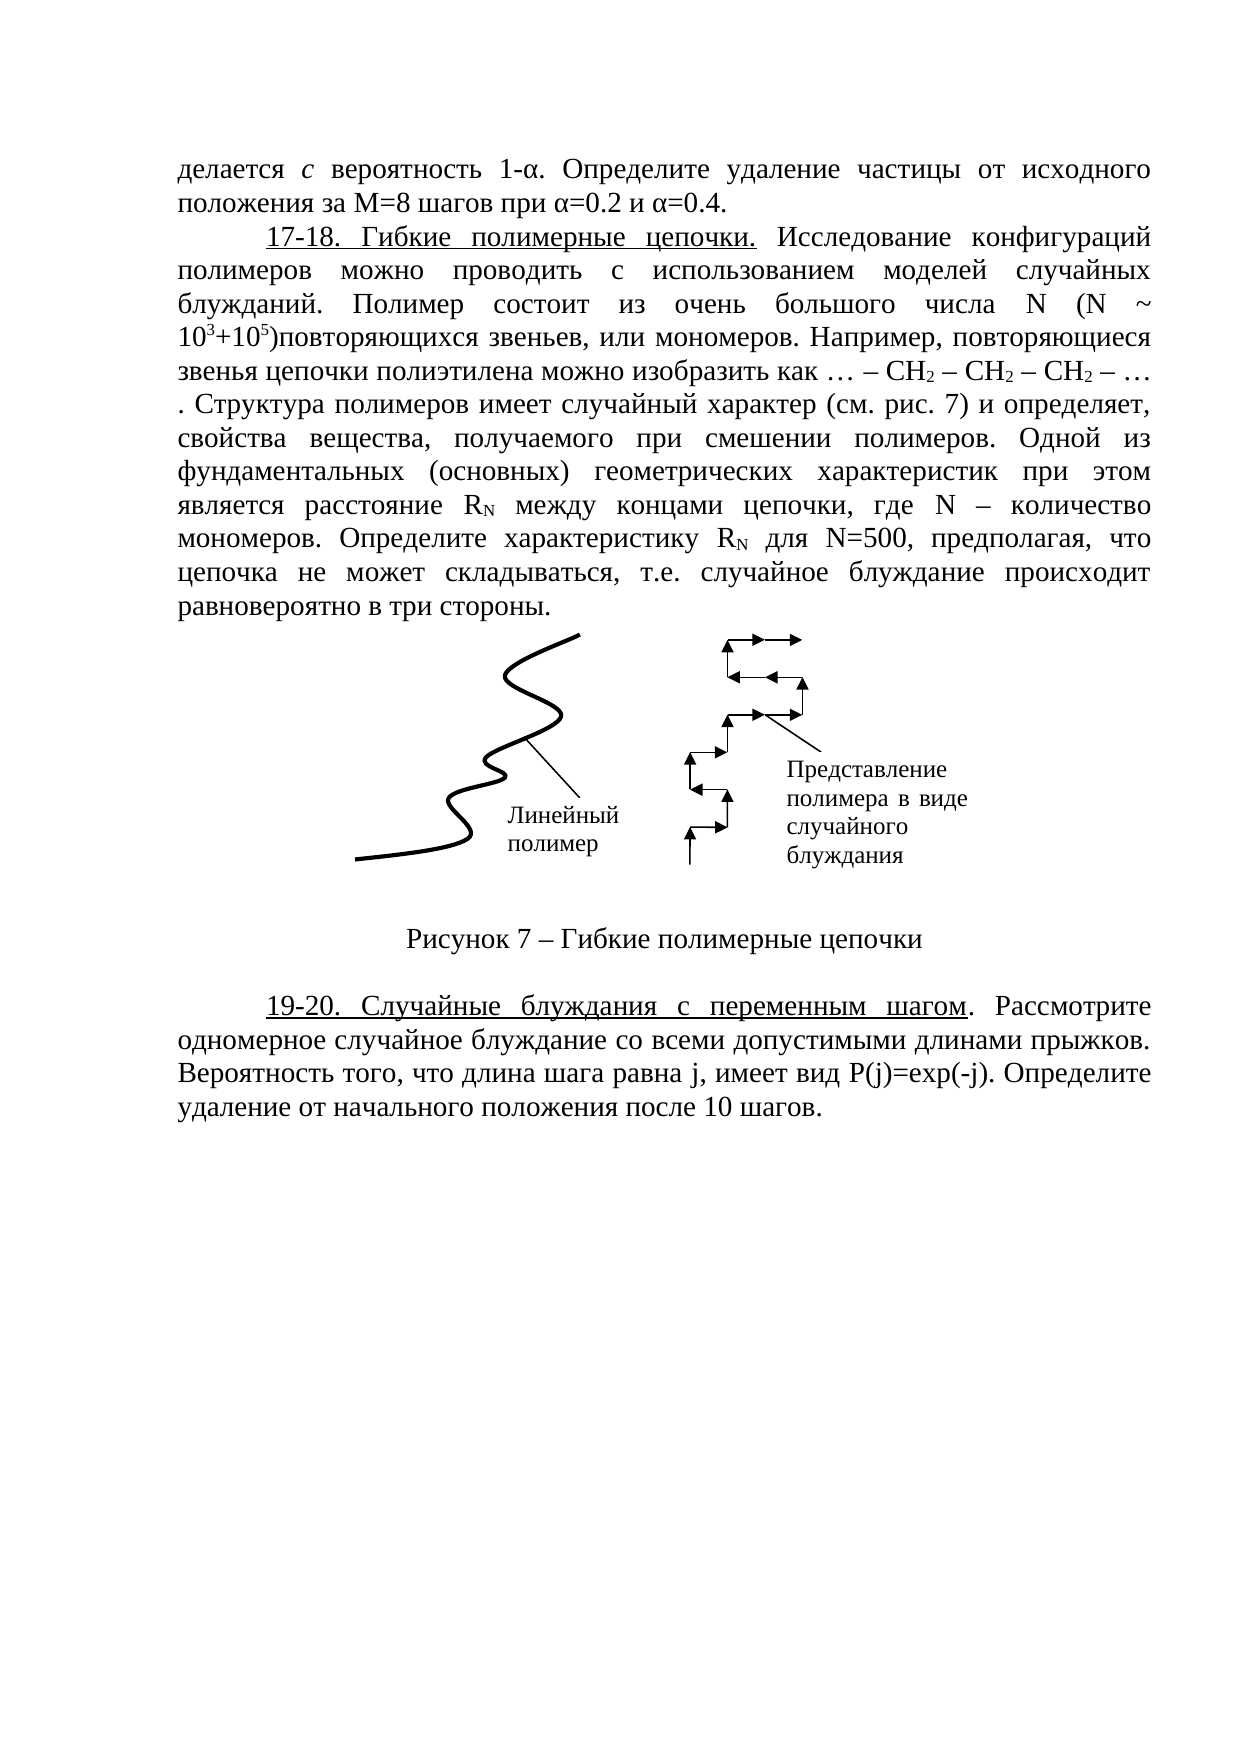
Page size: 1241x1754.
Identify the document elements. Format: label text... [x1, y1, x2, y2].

text делается с вероятность 1-α. Определите удаление частицы от исходного положения за M=8 шагов при α=0.2 и α=0.4. [177, 152, 1152, 219]
text 19-20. Случайные блуждания с переменным шагом. Рассмотрите одномерное случайное блуждание со всеми допустимыми длинами прыжков. Вероятность того, что длина шага равна j, имеет вид P(j)=exp(-j). Определите удаление от начального положения после 10 шагов. [177, 988, 1152, 1122]
text 17-18. Гибкие полимерные цепочки. Исследование конфигураций полимеров можно проводить с использованием моделей случайных блужданий. Полимер состоит из очень большого числа N (N ~ 103+105)повторяющихся звеньев, или мономеров. Например, повторяющиеся звенья цепочки полиэтилена можно изобразить как … – CH2 – CH2 – CH2 – … . Структура полимеров имеет случайный характер (см. рис. 7) и определяет, свойства вещества, получаемого при смешении полимеров. Одной из фундаментальных (основных) геометрических характеристик при этом является расстояние RN между концами цепочки, где N – количество мономеров. Определите характеристику RN для N=500, предполагая, что цепочка не может складываться, т.е. случайное блуждание происходит равновероятно в три стороны. [177, 219, 1152, 621]
text Рисунок 7 – Гибкие полимерные цепочки [177, 921, 1152, 955]
